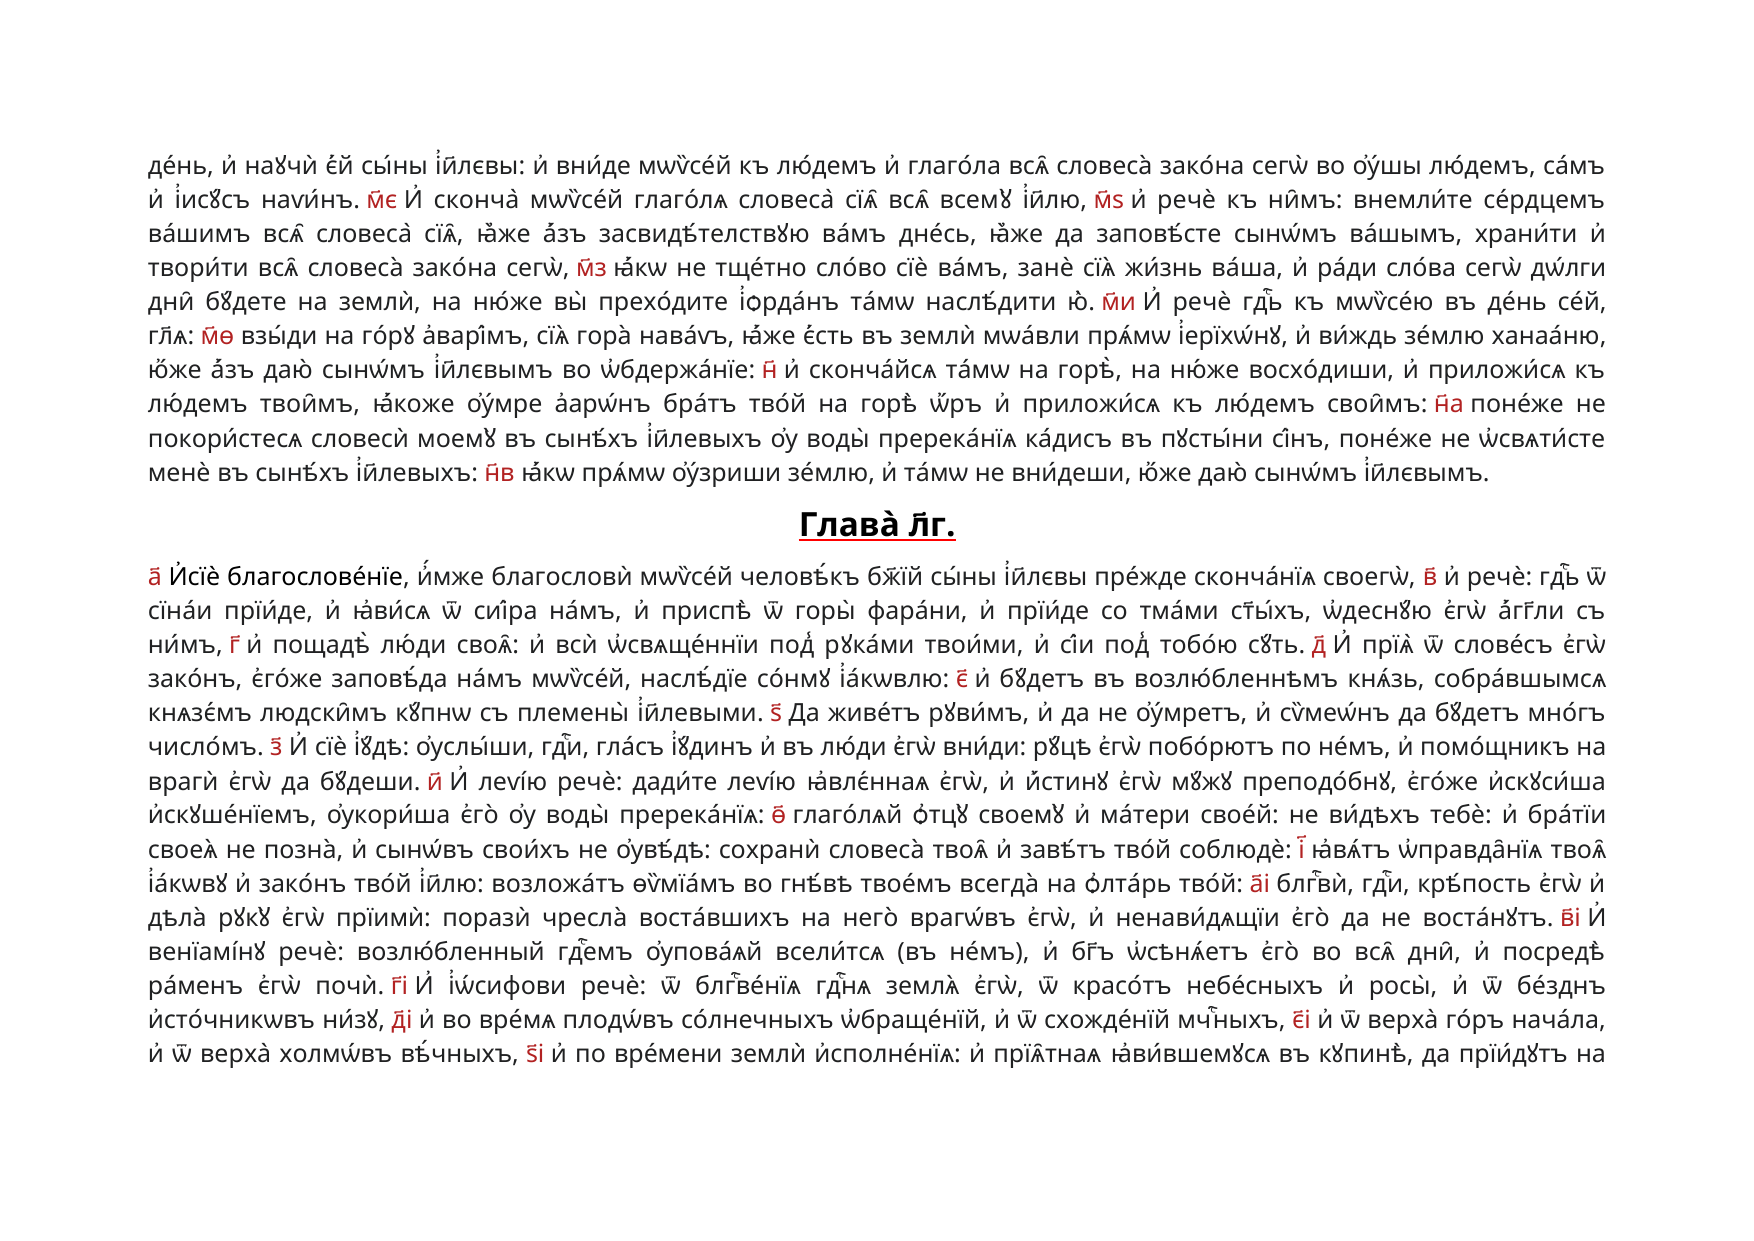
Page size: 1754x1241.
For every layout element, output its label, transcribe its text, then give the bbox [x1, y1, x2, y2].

text де́нь, и҆ наꙋчѝ є҆́й сы́ны і҆и҃лєвы: и҆ вни́де мѡѷсе́й къ лю́демъ и҆ глаго́ла всѧ̑ словеса̀ зако́на сегѡ̀ во ѹ҆́шы лю́демъ, са́мъ и҆ і҆исꙋ́съ наѵи́нъ. м҃є И҆ сконча̀ мѡѷсе́й глаго́лѧ словеса̀ сїѧ̑ всѧ̑ всемꙋ̀ і҆и҃лю, м҃ѕ и҆ речѐ къ ни̑мъ: внемли́те се́рдцемъ ва́шимъ всѧ̑ словеса̀ сїѧ̑, ꙗ҆̀же а҆́зъ засвидѣ́телствꙋю ва́мъ дне́сь, ꙗ҆̀же да заповѣ́сте сынѡ́мъ ва́шымъ, храни́ти и҆ твори́ти всѧ̑ словеса̀ зако́на сегѡ̀, м҃з ꙗ҆́кѡ не тще́тно сло́во сїѐ ва́мъ, занѐ сїѧ̀ жи́знь ва́ша, и҆ ра́ди сло́ва сегѡ̀ дѡ́лги дни̑ бꙋ́дете на землѝ, на ню́же вы̀ прехо́дите і҆ѻрда́нъ та́мѡ наслѣ́дити ю҆̀. м҃и И҆ речѐ гдⷭ҇ь къ мѡѷсе́ю въ де́нь се́й, гл҃ѧ: м҃ѳ взы́ди на го́рꙋ а҆варі́мъ, сїѧ̀ гора̀ нава́ѵъ, ꙗ҆́же є҆́сть въ землѝ мѡа́вли прѧ́мѡ і҆ерїхѡ́нꙋ, и҆ ви́ждь зе́млю ханаа́ню, ю҆́же а҆́зъ даю̀ сынѡ́мъ і҆и҃лєвымъ во ѡ҆бдержа́нїе: н҃ и҆ сконча́йсѧ та́мѡ на горѣ̀, на ню́же восхо́диши, и҆ приложи́сѧ къ лю́демъ твои̑мъ, ꙗ҆́коже ѹ҆́мре а҆арѡ́нъ бра́тъ тво́й на горѣ̀ ѡ҆́ръ и҆ приложи́сѧ къ лю́демъ свои̑мъ: н҃а поне́же не покори́стесѧ словесѝ моемꙋ̀ въ сынѣ́хъ і҆и҃левыхъ ѹ҆ воды̀ пререка́нїѧ ка́дисъ въ пꙋсты́ни сі́нъ, поне́же не ѡ҆свѧти́сте менѐ въ сынѣ́хъ і҆и҃левыхъ: н҃в ꙗ҆́кѡ прѧ́мѡ ѹ҆́зриши зе́млю, и҆ та́мѡ не вни́деши, ю҆́же даю̀ сынѡ́мъ і҆и҃лєвымъ. [148, 148, 1606, 488]
text Глава̀ л҃г. [148, 501, 1606, 546]
text а҃ И҆сїѐ благослове́нїе, и҆́мже благословѝ мѡѷсе́й человѣ́къ бж҃їй сы́ны і҆и҃лєвы пре́жде сконча́нїѧ своегѡ̀, в҃ и҆ речѐ: гдⷭ҇ь ѿ сїна́и прїи́де, и҆ ꙗ҆ви́сѧ ѿ сиі́ра на́мъ, и҆ приспѣ̀ ѿ горы̀ фара́ни, и҆ прїи́де со тма́ми ст҃ы́хъ, ѡ҆деснꙋ́ю є҆гѡ̀ а҆́гг҃ли съ ни́мъ, г҃ и҆ пощадѣ̀ лю́ди своѧ̑: и҆ всѝ ѡ҆свѧще́ннїи под̾ рꙋка́ми твои́ми, и҆ сі́и под̾ тобо́ю сꙋ́ть. д҃ И҆ прїѧ̀ ѿ слове́съ є҆гѡ̀ зако́нъ, є҆го́же заповѣ́да на́мъ мѡѷсе́й, наслѣ́дїе со́нмꙋ і҆а́кѡвлю: є҃ и҆ бꙋ́детъ въ возлю́бленнѣмъ кнѧ́зь, собра́вшымсѧ кнѧзє́мъ людски̑мъ кꙋ́пнѡ съ племены̀ і҆и҃левыми. ѕ҃ Да живе́тъ рꙋви́мъ, и҆ да не ѹ҆́мретъ, и҆ сѷмеѡ́нъ да бꙋ́детъ мно́гъ число́мъ. з҃ И҆ сїѐ і҆ꙋ́дѣ: ѹ҆слы́ши, гдⷭ҇и, гла́съ і҆ꙋ́динъ и҆ въ лю́ди є҆гѡ̀ вни́ди: рꙋ́цѣ є҆гѡ̀ побо́рютъ по не́мъ, и҆ помо́щникъ на врагѝ є҆гѡ̀ да бꙋ́деши. и҃ И҆ леѵі́ю речѐ: дади́те леѵі́ю ꙗ҆влє́ннаѧ є҆гѡ̀, и҆ и҆́стинꙋ є҆гѡ̀ мꙋ́жꙋ преподо́бнꙋ, є҆го́же и҆скꙋси́ша и҆скꙋше́нїемъ, ѹ҆кори́ша є҆го̀ ѹ҆ воды̀ пререка́нїѧ: ѳ҃ глаго́лѧй ѻ҆тцꙋ̀ своемꙋ̀ и҆ ма́тери свое́й: не ви́дѣхъ тебѐ: и҆ бра́тїи своеѧ̀ не позна̀, и҆ сынѡ́въ свои́хъ не ѹ҆вѣ́дѣ: сохранѝ словеса̀ твоѧ̑ и҆ завѣ́тъ тво́й соблюдѐ: і҃ ꙗ҆вѧ́тъ ѡ҆правда̑нїѧ твоѧ̑ і҆а́кѡвꙋ и҆ зако́нъ тво́й і҆и҃лю: возложа́тъ ѳѷмїа́мъ во гнѣ́вѣ твое́мъ всегда̀ на ѻ҆лта́рь тво́й: а҃і блгⷭ҇вѝ, гдⷭ҇и, крѣ́пость є҆гѡ̀ и҆ дѣла̀ рꙋкꙋ̀ є҆гѡ̀ прїимѝ: поразѝ чресла̀ воста́вшихъ на него̀ врагѡ́въ є҆гѡ̀, и҆ ненави́дѧщїи є҆го̀ да не воста́нꙋтъ. в҃і И҆ венїамі́нꙋ речѐ: возлю́бленный гдⷭ҇емъ ѹ҆пова́ѧй всели́тсѧ (въ не́мъ), и҆ бг҃ъ ѡ҆сѣнѧ́етъ є҆го̀ во всѧ̑ дни̑, и҆ посредѣ̀ ра́менъ є҆гѡ̀ почѝ. г҃і И҆ і҆ѡ́сифови речѐ: ѿ блгⷭ҇ве́нїѧ гдⷭ҇нѧ землѧ̀ є҆гѡ̀, ѿ красо́тъ небе́сныхъ и҆ росы̀, и҆ ѿ бе́зднъ и҆сто́чникѡвъ ни́зꙋ, д҃і и҆ во вре́мѧ плодѡ́въ со́лнечныхъ ѡ҆браще́нїй, и҆ ѿ схожде́нїй мчⷭ҇ныхъ, є҃і и҆ ѿ верха̀ го́ръ нача́ла, и҆ ѿ верха̀ холмѡ́въ вѣ́чныхъ, ѕ҃і и҆ по вре́мени землѝ и҆сполне́нїѧ: и҆ прїѧ̑тнаѧ ꙗ҆ви́вшемꙋсѧ въ кꙋпинѣ̀, да прїи́дꙋтъ на [148, 559, 1606, 1070]
